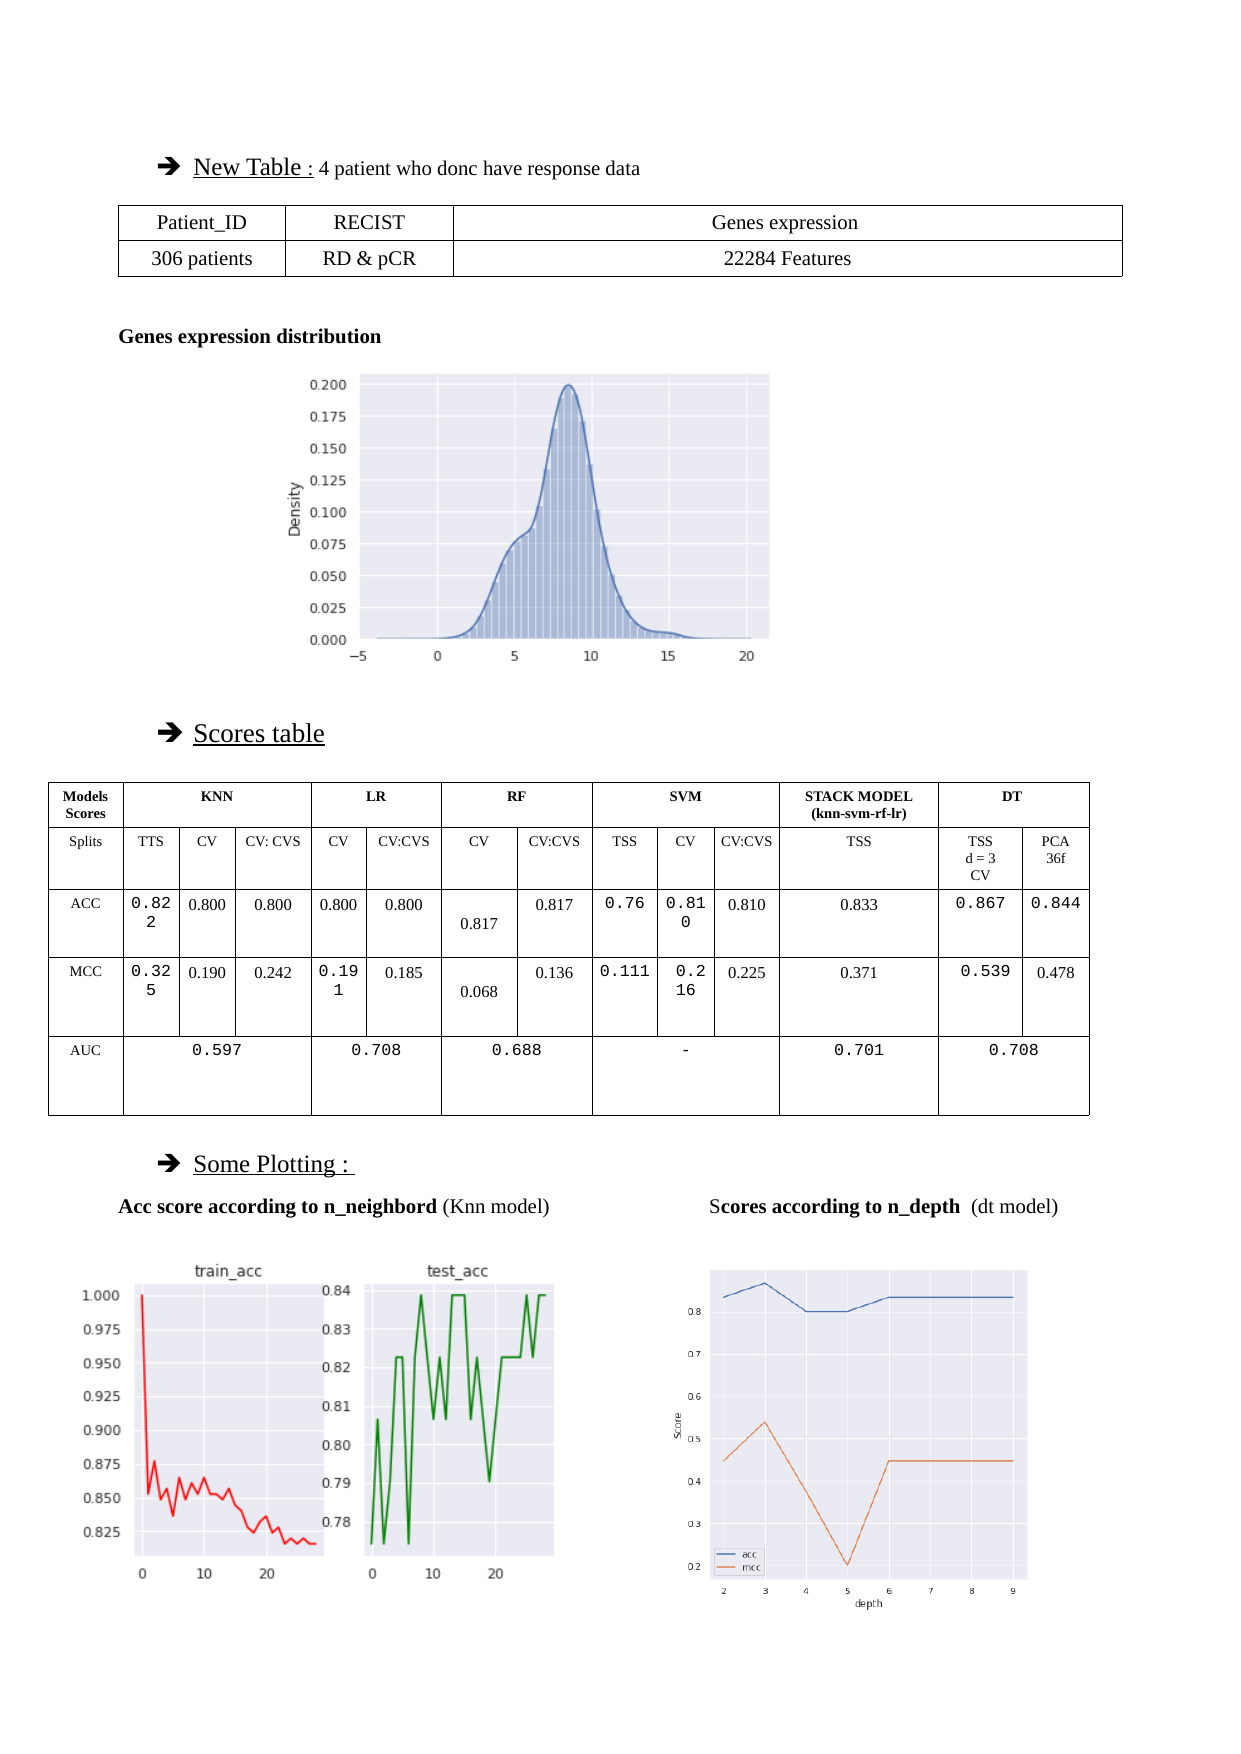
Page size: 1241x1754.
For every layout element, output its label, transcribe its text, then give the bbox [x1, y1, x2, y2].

table_header STACK MODEL (knn-svm-rf-lr) [780, 783, 938, 827]
table_header DT [939, 783, 1089, 827]
table_cell 0.708 [939, 1037, 1089, 1115]
table_cell - [593, 1037, 779, 1115]
table_cell CV:CVS [518, 828, 592, 889]
table_cell 22284 Features [454, 241, 1122, 276]
table_cell 0.597 [124, 1037, 311, 1115]
table_header Genes expression [454, 206, 1122, 240]
text Acc score according to n_neighbord (Knn model) Scores according to n_depth (dt model) [118, 1194, 1122, 1242]
table_cell CV [658, 828, 714, 889]
table_header SVM [593, 783, 779, 827]
table_cell 0.76 [593, 890, 657, 957]
table_cell 0.844 [1023, 890, 1089, 957]
table_cell 0.111 [593, 958, 657, 1036]
table_cell CV:CVS [367, 828, 441, 889]
table_cell 0.688 [442, 1037, 592, 1115]
table_cell CV [312, 828, 366, 889]
table_header RF [442, 783, 592, 827]
table_cell MCC [49, 958, 123, 1036]
table_cell ACC [49, 890, 123, 957]
table_cell CV:CVS [715, 828, 779, 889]
table_header Models Scores [49, 783, 123, 827]
text Genes expression distribution [118, 324, 1122, 348]
table_cell CV: CVS [236, 828, 311, 889]
table_cell 0.810 [715, 890, 779, 957]
table_cell 0.708 [312, 1037, 441, 1115]
table_cell 0.216 [658, 958, 714, 1036]
table_cell TSS [593, 828, 657, 889]
table_cell 0.136 [518, 958, 592, 1036]
table_cell PCA 36f [1023, 828, 1089, 889]
list Scores table [156, 717, 1122, 748]
picture [667, 1263, 1032, 1615]
table_cell 0.800 [180, 890, 235, 957]
table_cell 0.810 [658, 890, 714, 957]
table_cell 0.190 [180, 958, 235, 1036]
table_cell TTS [124, 828, 179, 889]
table_header RECIST [286, 206, 453, 240]
table_cell 0.068 [442, 958, 517, 1036]
table_cell 0.817 [442, 890, 517, 957]
table_cell 0.867 [939, 890, 1022, 957]
table_cell 0.800 [236, 890, 311, 957]
table_cell AUC [49, 1037, 123, 1115]
table_cell 0.800 [367, 890, 441, 957]
table_cell TSS [780, 828, 938, 889]
table_cell 0.539 [939, 958, 1022, 1036]
table_cell 0.833 [780, 890, 938, 957]
table_cell 0.325 [124, 958, 179, 1036]
table_cell 0.225 [715, 958, 779, 1036]
picture [279, 364, 778, 672]
table_cell 306 patients [119, 241, 285, 276]
picture [73, 1254, 563, 1590]
table_header LR [312, 783, 441, 827]
table_cell RD & pCR [286, 241, 453, 276]
table_cell 0.817 [518, 890, 592, 957]
table_cell 0.185 [367, 958, 441, 1036]
table_cell 0.822 [124, 890, 179, 957]
table_cell 0.701 [780, 1037, 938, 1115]
table_header Patient_ID [119, 206, 285, 240]
list New Table : 4 patient who donc have response data [156, 152, 1122, 180]
table_cell 0.478 [1023, 958, 1089, 1036]
table_cell CV [180, 828, 235, 889]
list Some Plotting : [156, 1149, 1122, 1177]
table_cell 0.191 [312, 958, 366, 1036]
table_cell TSS d = 3 CV [939, 828, 1022, 889]
table_cell 0.242 [236, 958, 311, 1036]
table_cell Splits [49, 828, 123, 889]
table_cell 0.371 [780, 958, 938, 1036]
table_header KNN [124, 783, 311, 827]
table_cell CV [442, 828, 517, 889]
table_cell 0.800 [312, 890, 366, 957]
